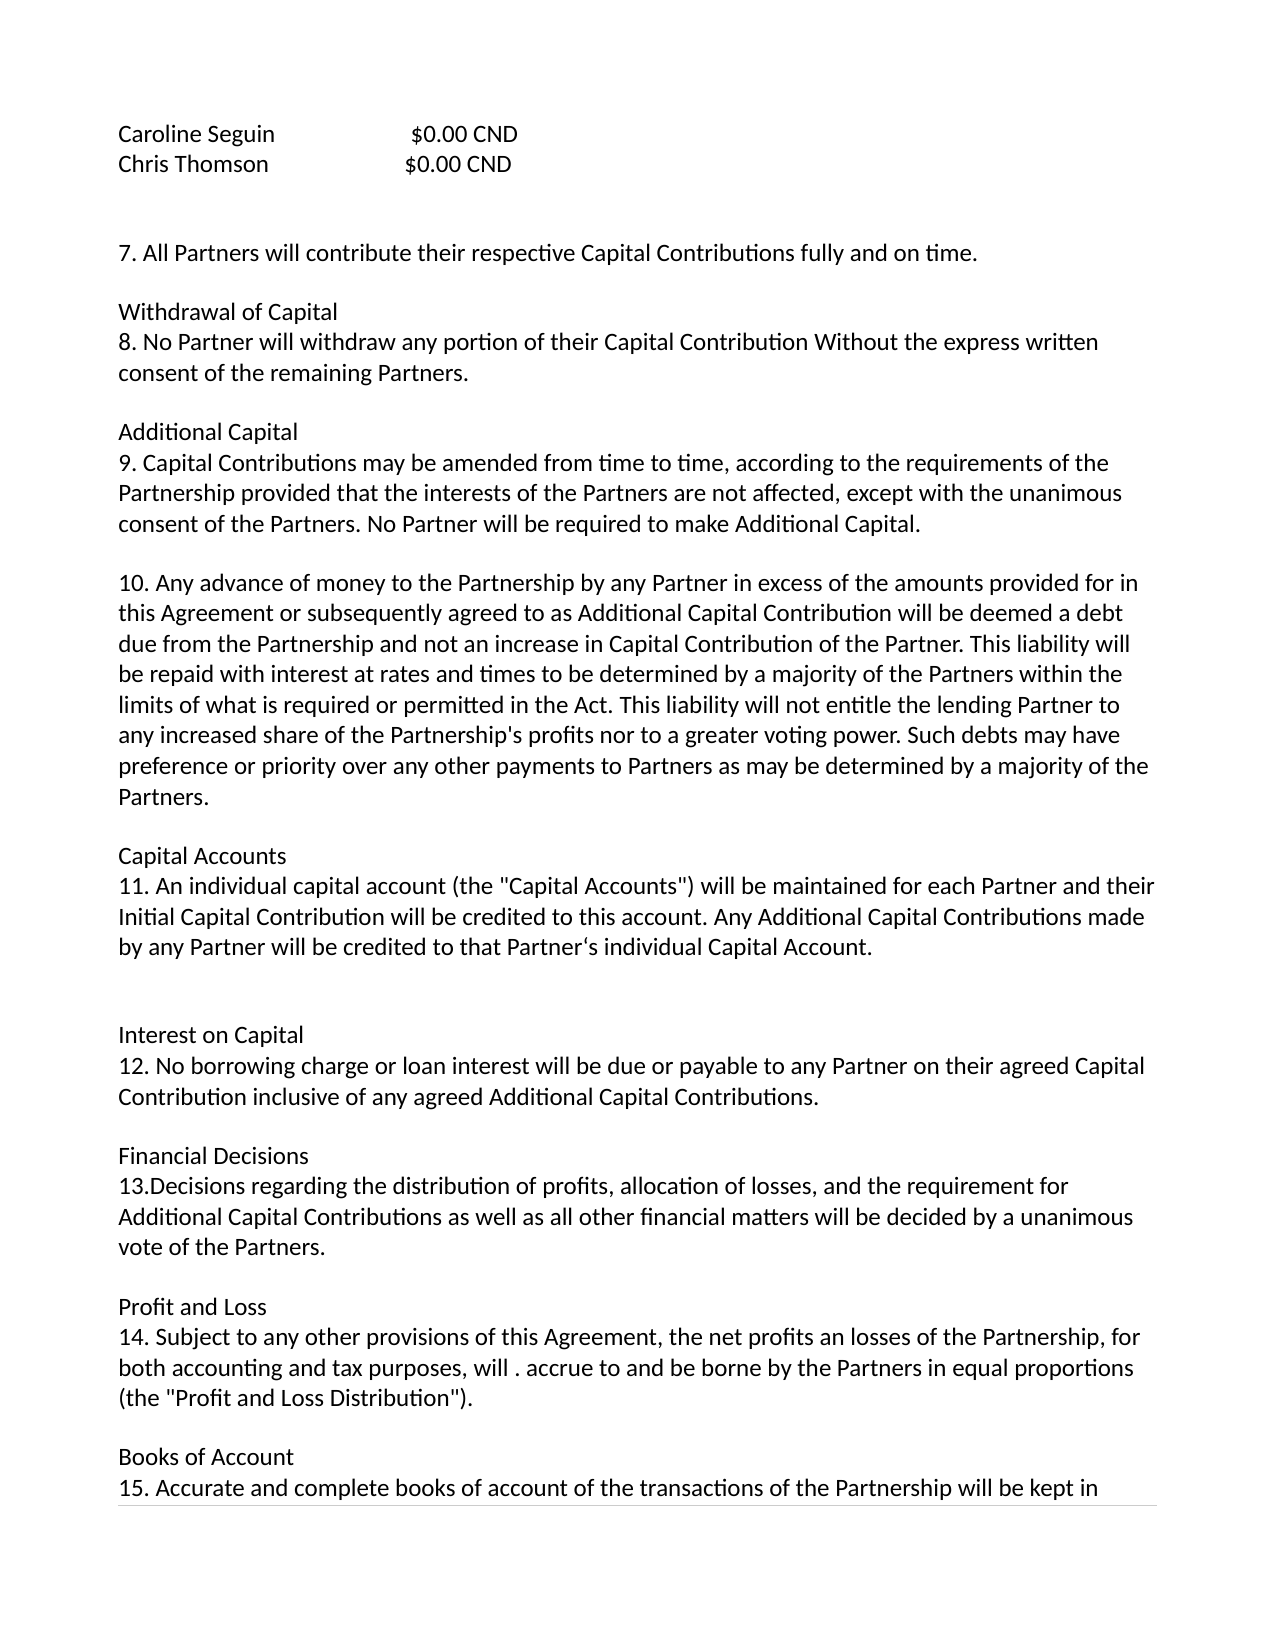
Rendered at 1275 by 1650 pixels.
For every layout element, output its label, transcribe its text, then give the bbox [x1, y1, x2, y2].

text Caroline Seguin $0.00 CND Chris Thomson $0.00 CND 7. All Partners will contribute their respective Capital Contributions fully and on time. Withdrawal of Capital 8. No Partner will withdraw any portion of their Capital Contribution Without the express written consent of the remaining Partners. Additional Capital 9. Capital Contributions may be amended from time to time, according to the requirements of the Partnership provided that the interests of the Partners are not affected, except with the unanimous consent of the Partners. No Partner will be required to make Additional Capital. 10. Any advance of money to the Partnership by any Partner in excess of the amounts provided for in this Agreement or subsequently agreed to as Additional Capital Contribution will be deemed a debt due from the Partnership and not an increase in Capital Contribution of the Partner. This liability will be repaid with interest at rates and times to be determined by a majority of the Partners within the limits of what is required or permitted in the Act. This liability will not entitle the lending Partner to any increased share of the Partnership's profits nor to a greater voting power. Such debts may have preference or priority over any other payments to Partners as may be determined by a majority of the Partners. Capital Accounts 11. An individual capital account (the "Capital Accounts") will be maintained for each Partner and their Initial Capital Contribution will be credited to this account. Any Additional Capital Contributions made by any Partner will be credited to that Partner‘s individual Capital Account. Interest on Capital 12. No borrowing charge or loan interest will be due or payable to any Partner on their agreed Capital Contribution inclusive of any agreed Additional Capital Contributions. Financial Decisions 13.Decisions regarding the distribution of profits, allocation of losses, and the requirement for Additional Capital Contributions as well as all other financial matters will be decided by a unanimous vote of the Partners. Profit and Loss 14. Subject to any other provisions of this Agreement, the net profits an losses of the Partnership, for both accounting and tax purposes, will . accrue to and be borne by the Partners in equal proportions (the "Profit and Loss Distribution"). Books of Account 15. Accurate and complete books of account of the transactions of the Partnership will be kept in [118, 118, 1157, 1505]
